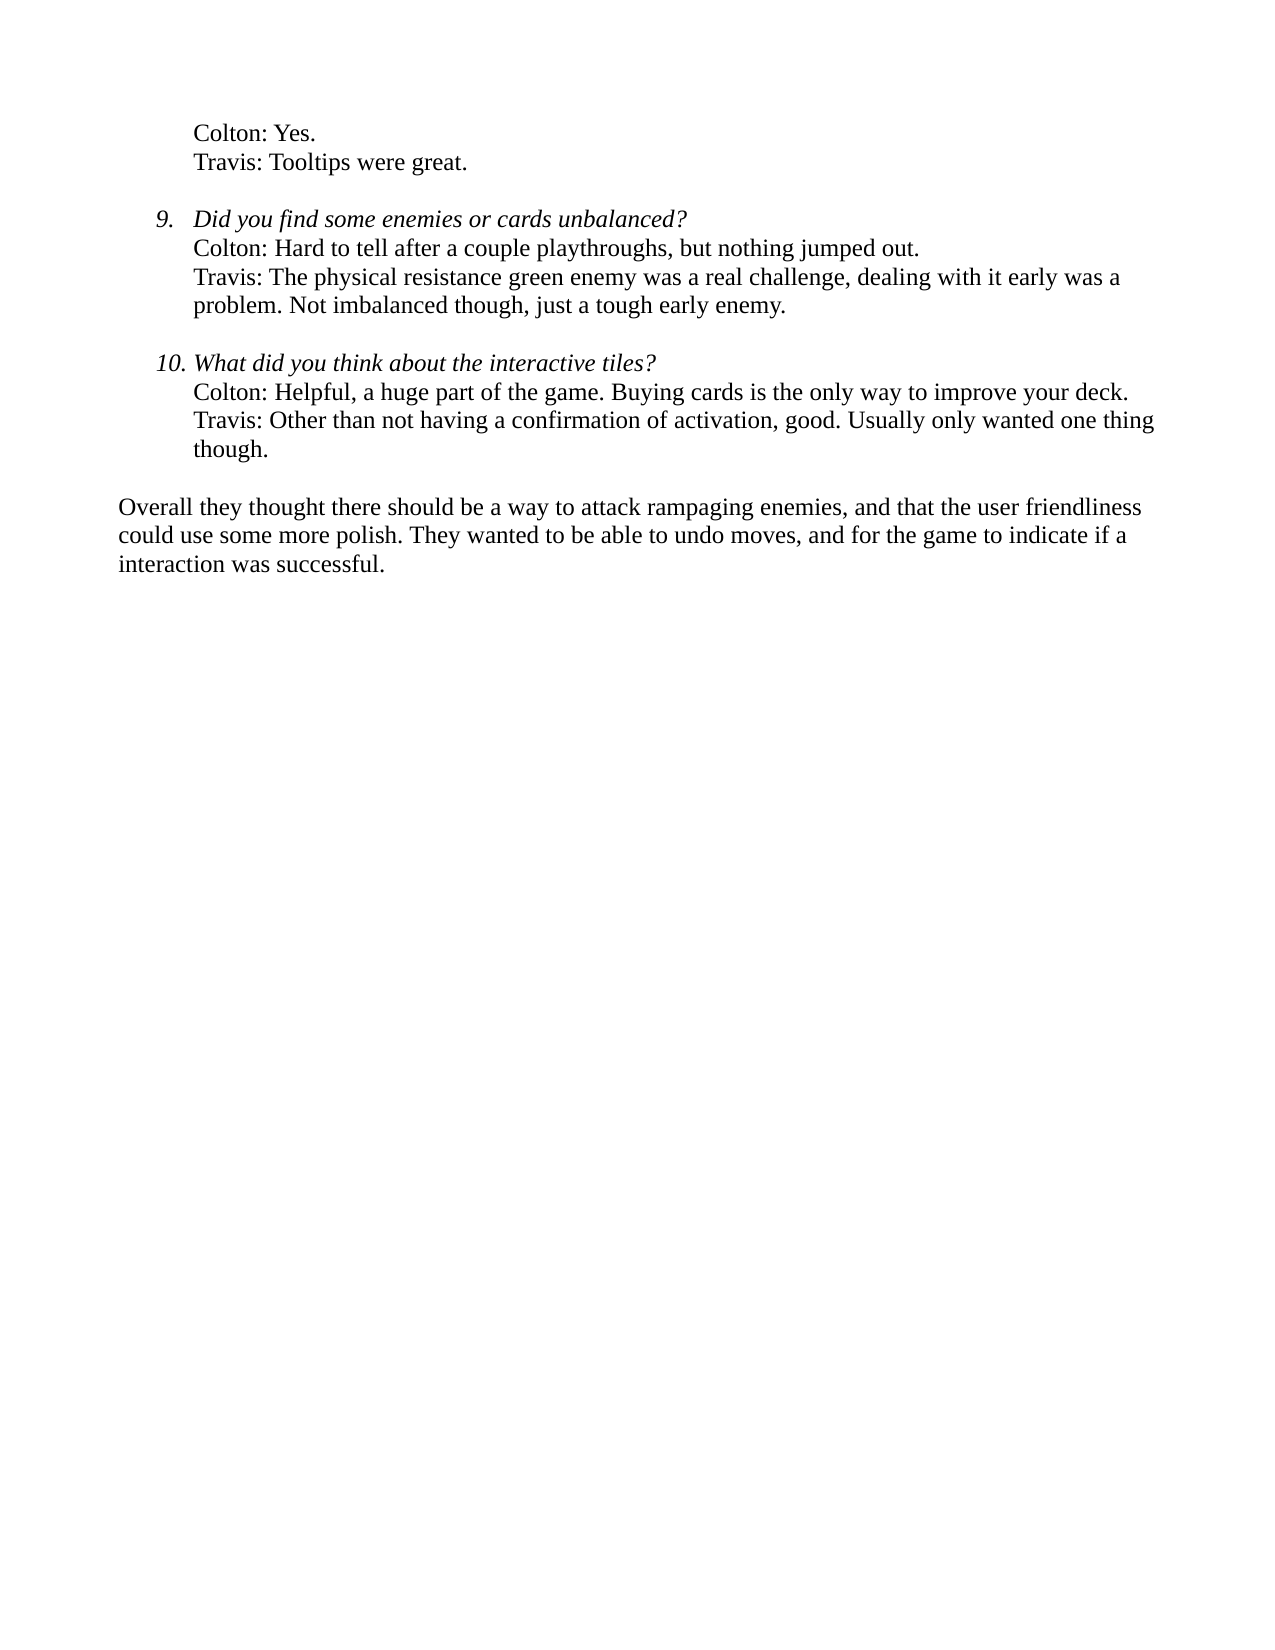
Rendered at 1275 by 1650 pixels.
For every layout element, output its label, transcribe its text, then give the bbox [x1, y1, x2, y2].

text Overall they thought there should be a way to attack rampaging enemies, and that the user friendliness could use some more polish. They wanted to be able to undo moves, and for the game to indicate if a interaction was successful. [118, 492, 1157, 578]
list Colton: Hard to tell after a couple playthroughs, but nothing jumped out. [156, 233, 1157, 262]
list Did you find some enemies or cards unbalanced? [156, 204, 1157, 233]
list Travis: Other than not having a confirmation of activation, good. Usually only wanted one thing though. [156, 406, 1157, 463]
list What did you think about the interactive tiles? [156, 348, 1157, 377]
list Colton: Yes. [156, 118, 1157, 147]
list Travis: Tooltips were great. [156, 147, 1157, 176]
list Travis: The physical resistance green enemy was a real challenge, dealing with it early was a problem. Not imbalanced though, just a tough early enemy. [156, 262, 1157, 319]
list Colton: Helpful, a huge part of the game. Buying cards is the only way to improve your deck. [156, 377, 1157, 406]
